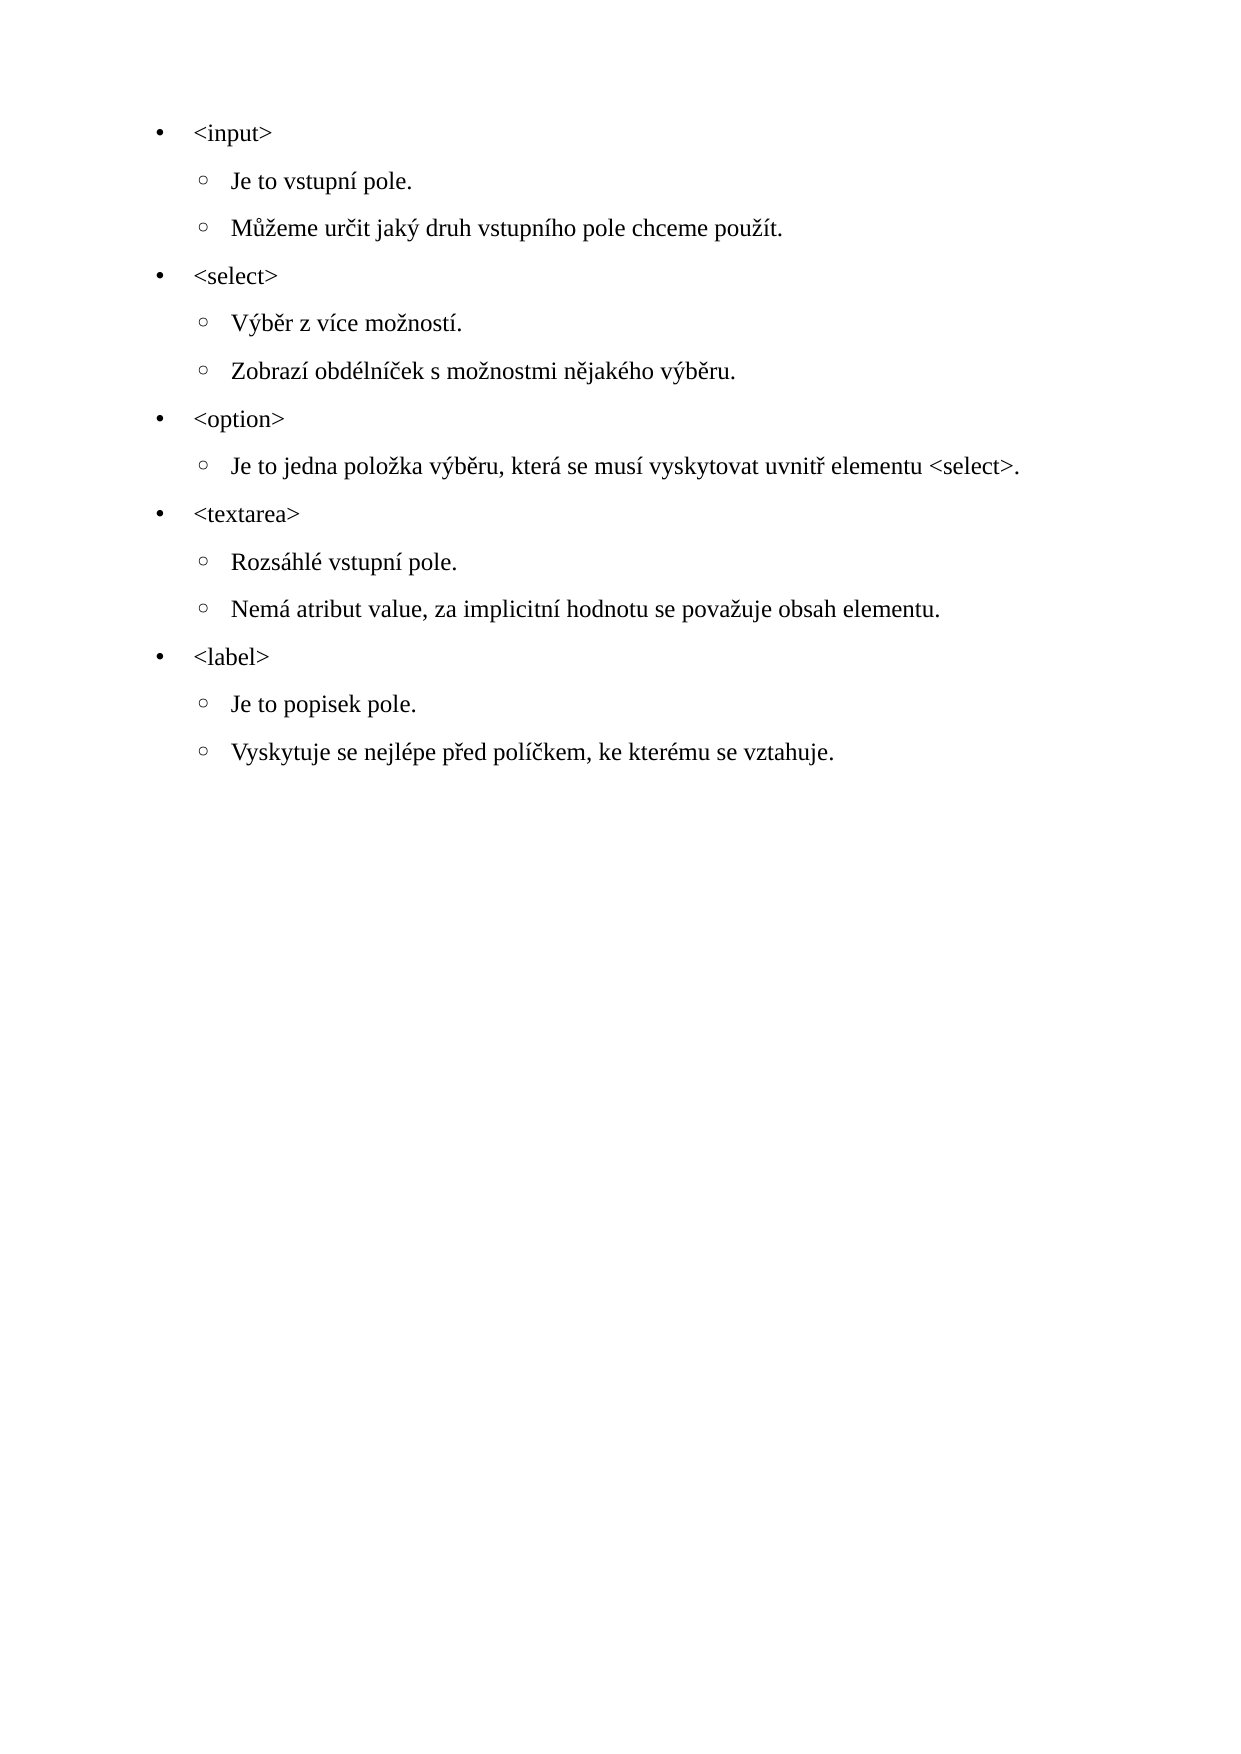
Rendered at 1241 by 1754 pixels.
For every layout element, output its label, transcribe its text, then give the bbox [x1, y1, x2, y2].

list <label> [156, 642, 1122, 671]
list Je to popisek pole. [193, 689, 1122, 718]
list Je to vstupní pole. [193, 166, 1122, 194]
list <textarea> [156, 499, 1122, 528]
list <select> [156, 261, 1122, 290]
list Vyskytuje se nejlépe před políčkem, ke kterému se vztahuje. [193, 737, 1122, 766]
list Můžeme určit jaký druh vstupního pole chceme použít. [193, 213, 1122, 242]
list Nemá atribut value, za implicitní hodnotu se považuje obsah elementu. [193, 594, 1122, 623]
list Rozsáhlé vstupní pole. [193, 547, 1122, 575]
list Je to jedna položka výběru, která se musí vyskytovat uvnitř elementu <select>. [193, 451, 1122, 480]
list <option> [156, 404, 1122, 432]
list <input> [156, 118, 1122, 147]
list Zobrazí obdélníček s možnostmi nějakého výběru. [193, 356, 1122, 385]
list Výběr z více možností. [193, 308, 1122, 337]
